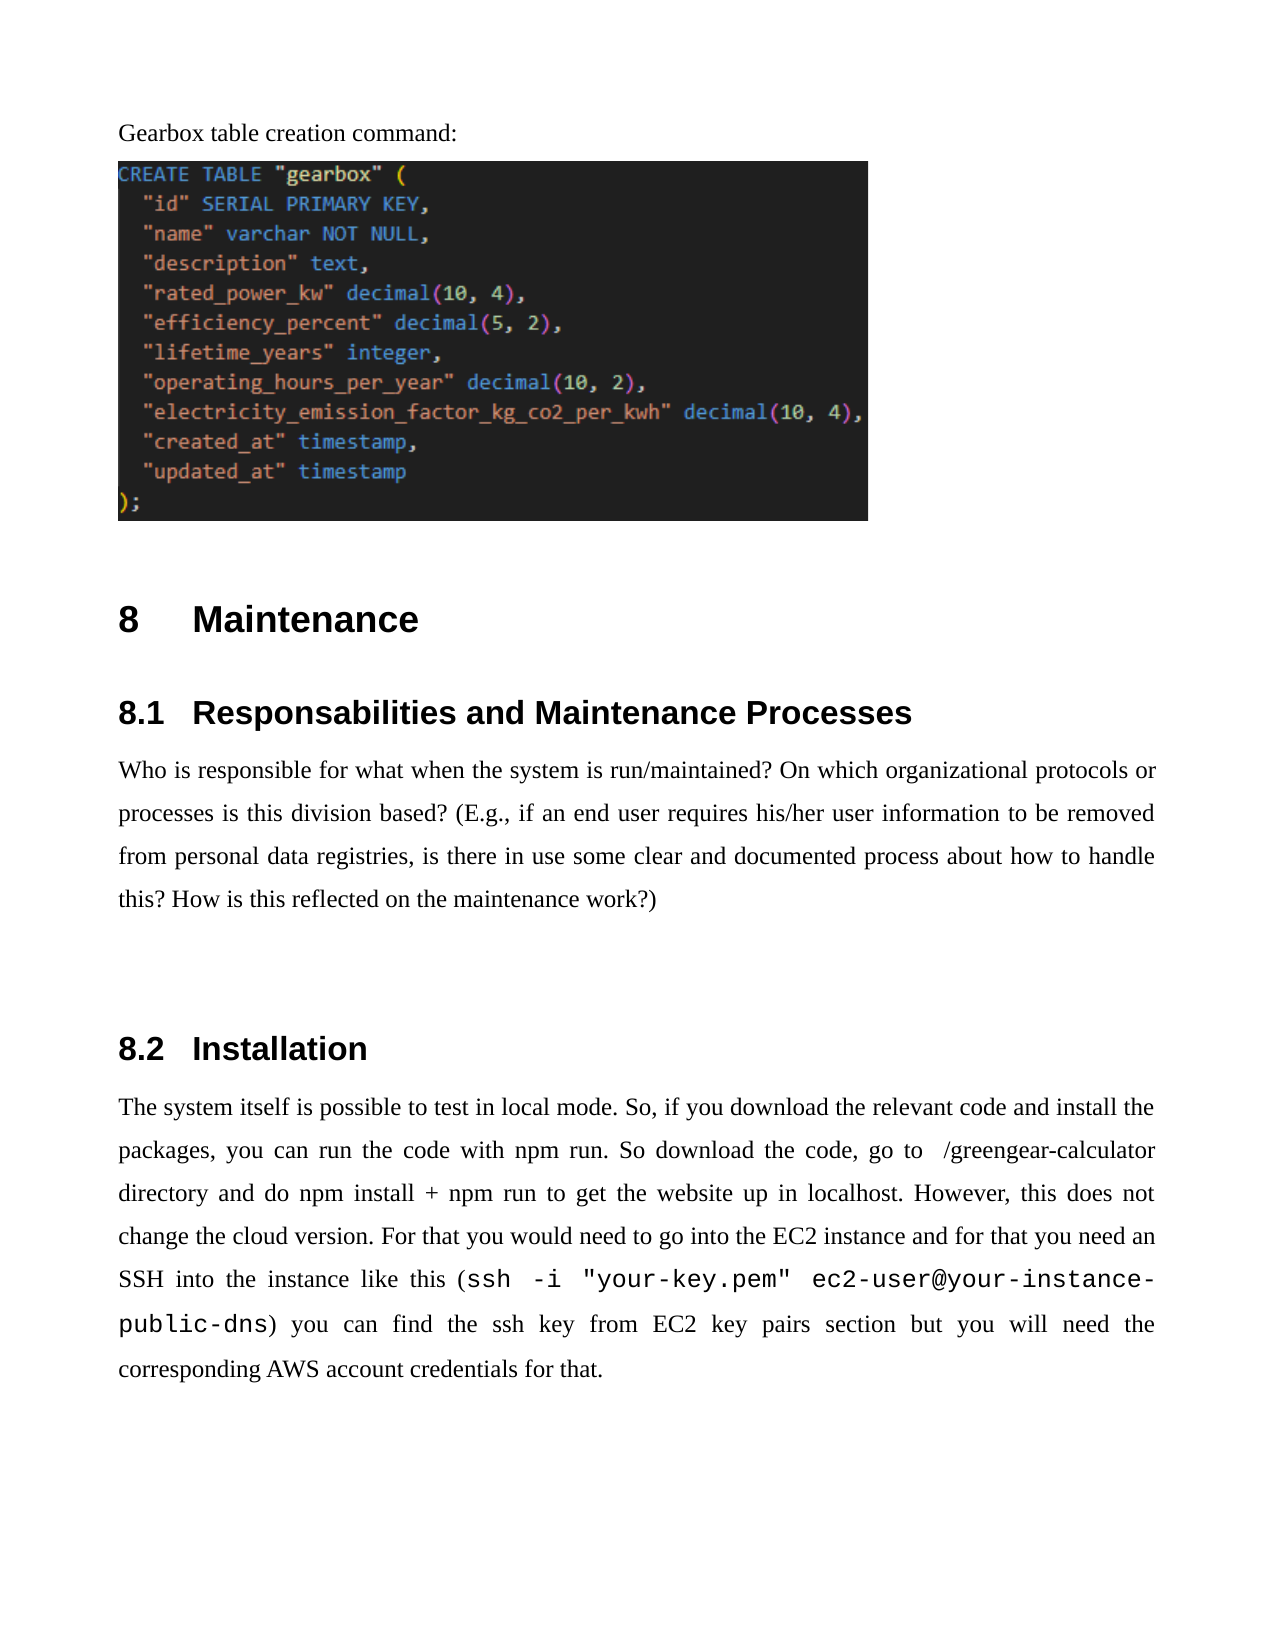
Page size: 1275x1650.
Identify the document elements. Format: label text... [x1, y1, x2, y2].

text Gearbox table creation command: [118, 118, 1157, 521]
text Who is responsible for what when the system is run/maintained? On which organizational protocols or processes is this division based? (E.g., if an end user requires his/her user information to be removed from personal data registries, is there in use some clear and documented process about how to handle this? How is this reflected on the maintenance work?) [118, 755, 1157, 913]
subtitle Installation [118, 1029, 1157, 1068]
subtitle Maintenance [118, 597, 1157, 640]
text The system itself is possible to test in local mode. So, if you download the relevant code and install the packages, you can run the code with npm run. So download the code, go to /greengear-calculator directory and do npm install + npm run to get the website up in localhost. However, this does not change the cloud version. For that you would need to go into the EC2 instance and for that you need an SSH into the instance like this (ssh -i "your-key.pem" ec2-user@your-instance-public-dns) you can find the ssh key from EC2 key pairs section but you will need the corresponding AWS account credentials for that. [118, 1092, 1157, 1383]
subtitle Responsabilities and Maintenance Processes [118, 693, 1157, 732]
